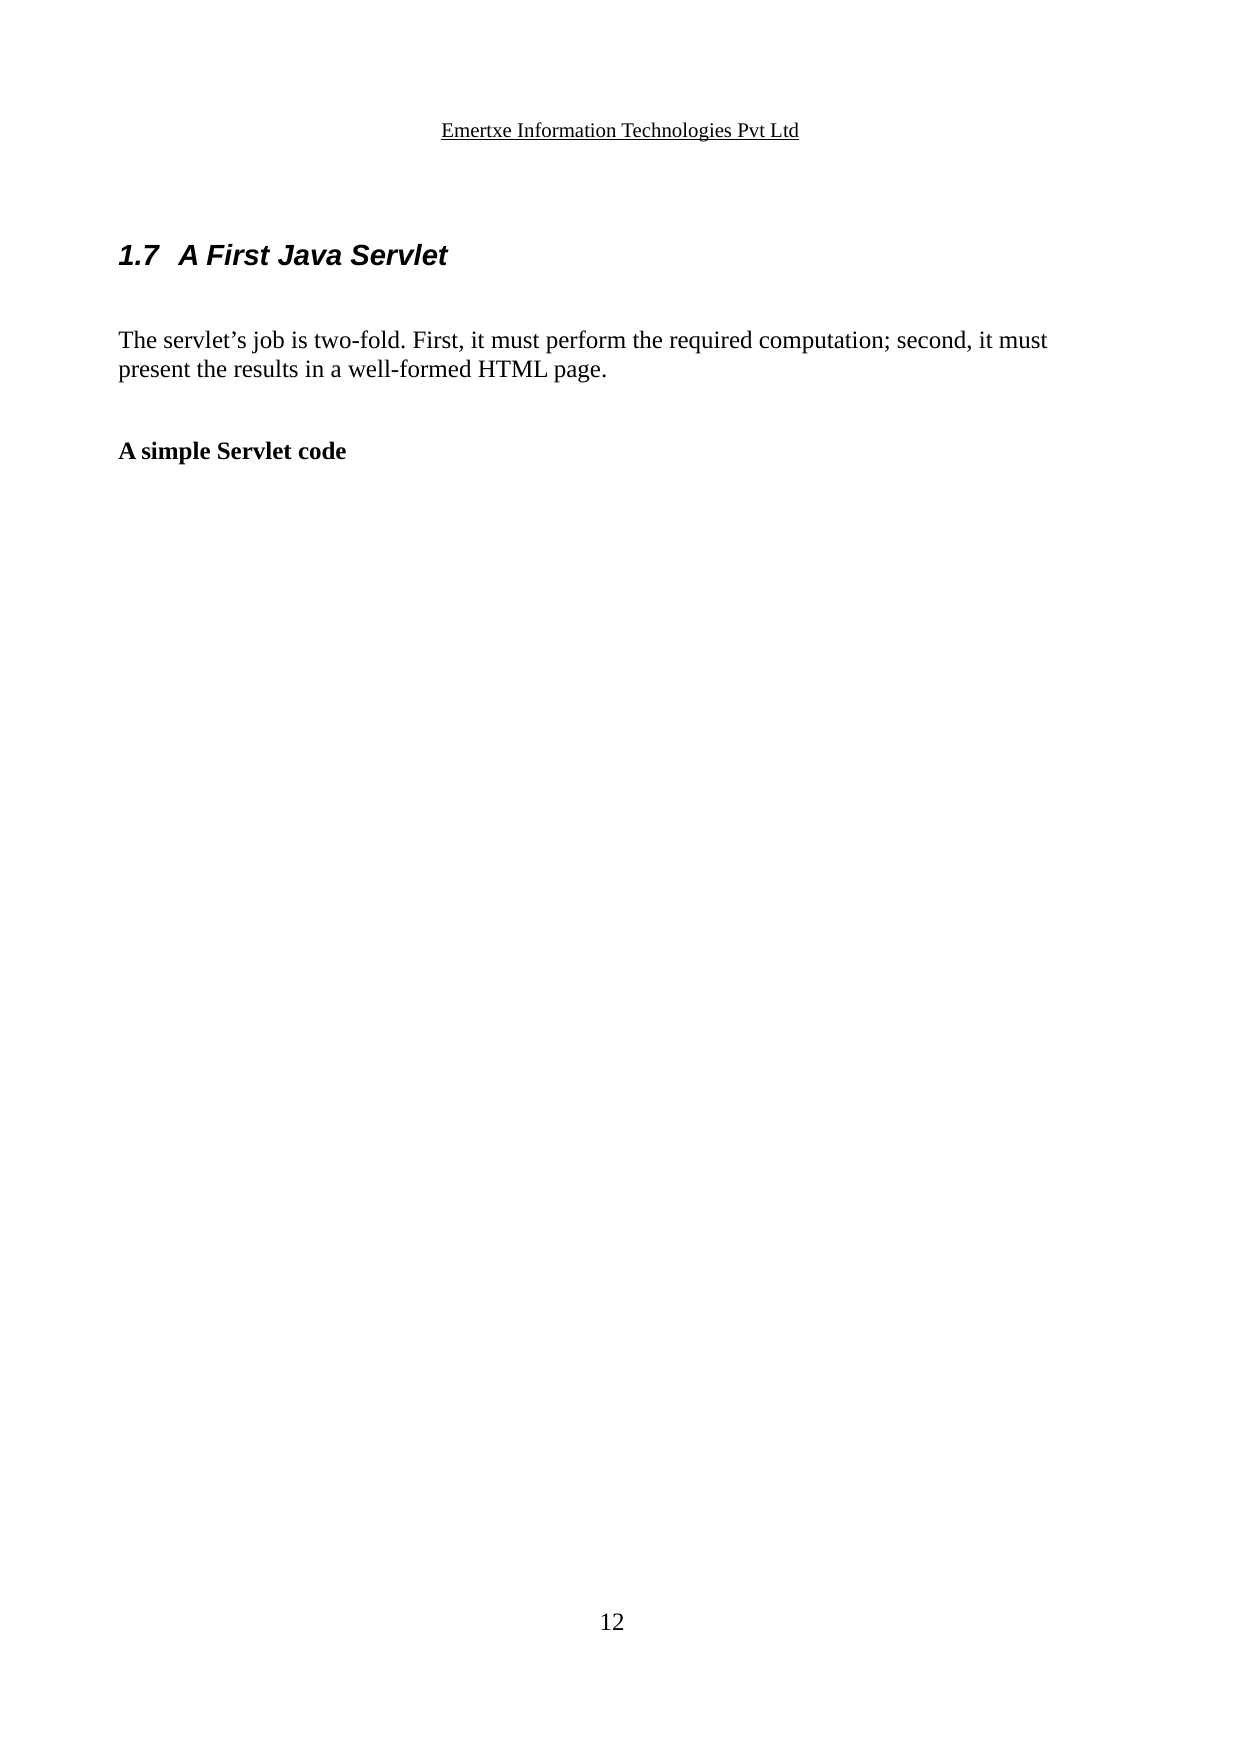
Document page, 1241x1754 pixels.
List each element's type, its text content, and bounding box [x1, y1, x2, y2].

text A simple Servlet code [118, 436, 1122, 465]
subtitle A First Java Servlet [118, 238, 1122, 271]
text The servlet’s job is two-fold. First, it must perform the required computation; second, it must present the results in a well-formed HTML page. [118, 325, 1122, 383]
